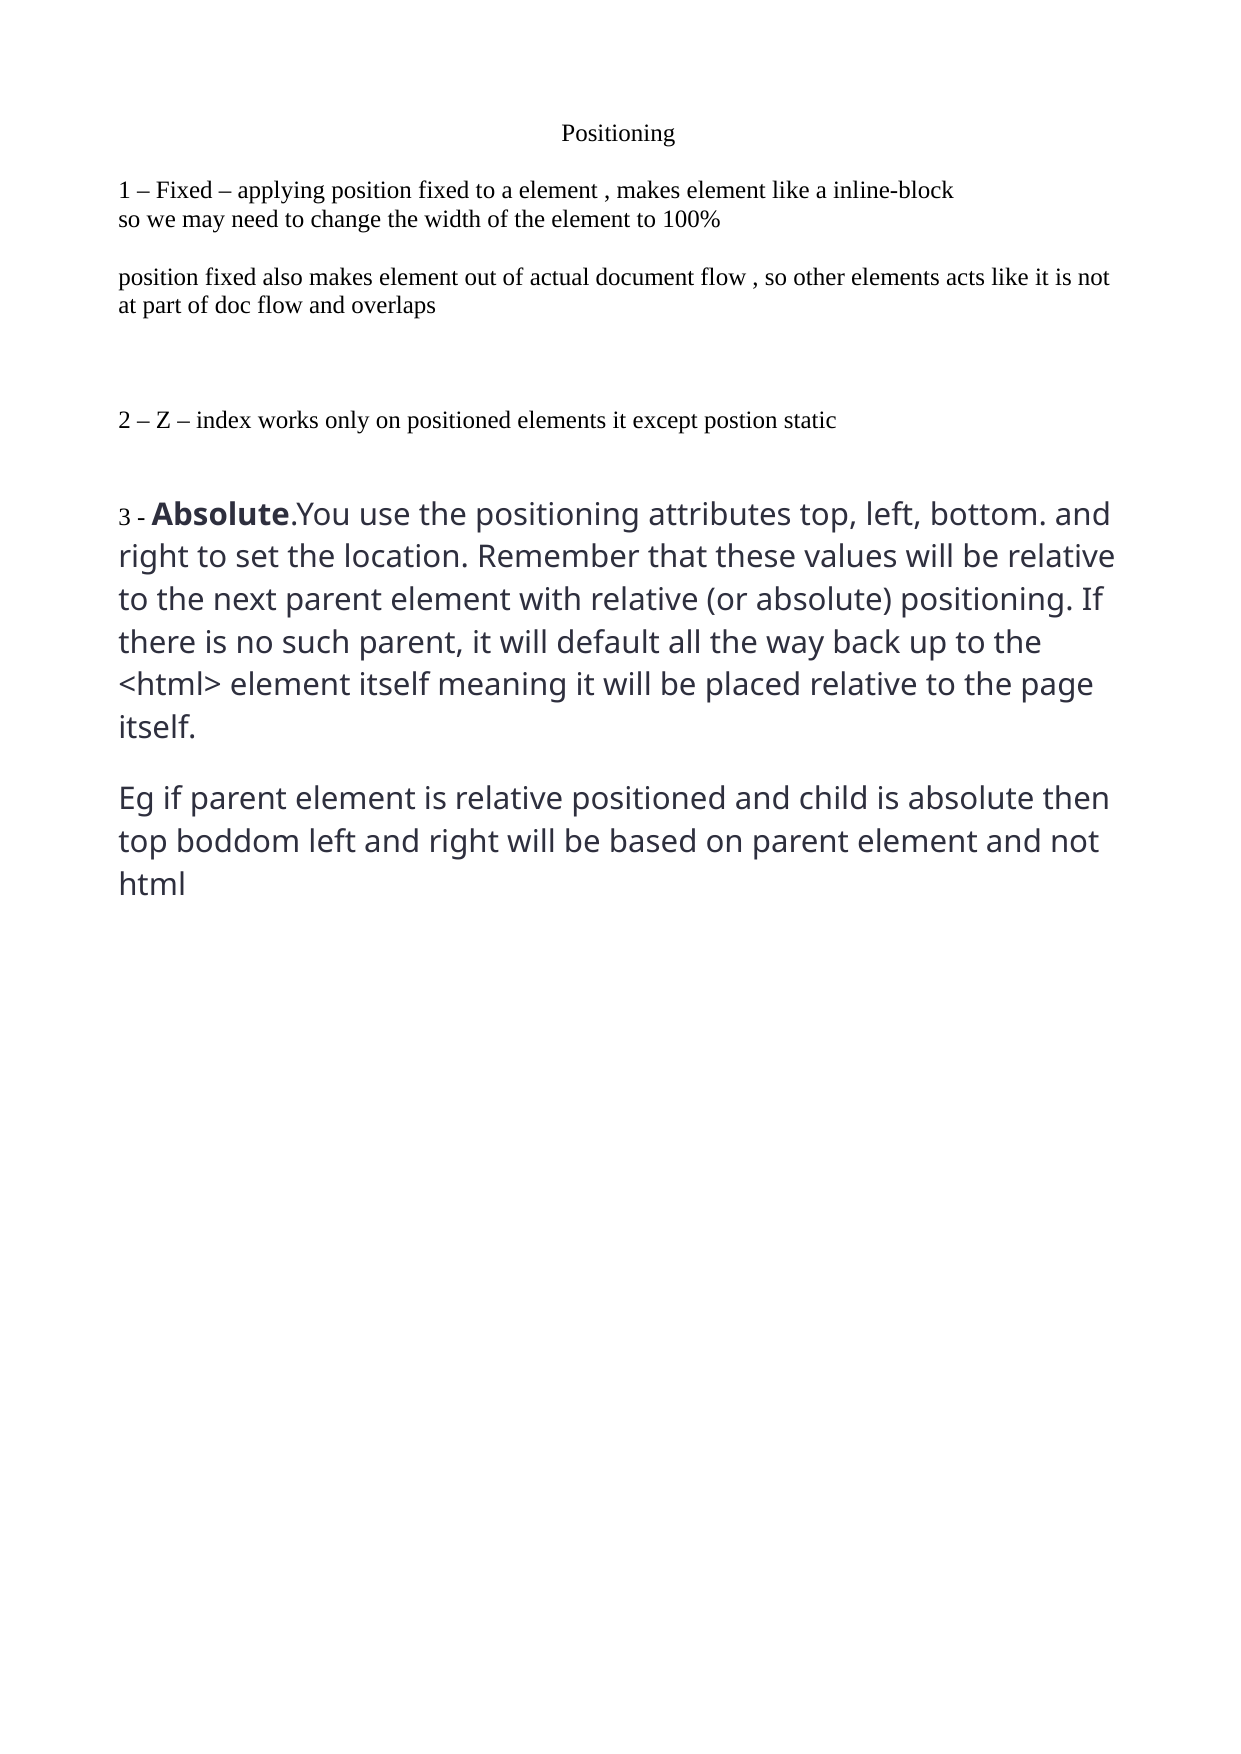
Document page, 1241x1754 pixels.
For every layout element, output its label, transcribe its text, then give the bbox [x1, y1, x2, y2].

text Eg if parent element is relative positioned and child is absolute then top boddom left and right will be based on parent element and not html [118, 776, 1122, 904]
text 3 - Absolute.You use the positioning attributes top, left, bottom. and right to set the location. Remember that these values will be relative to the next parent element with relative (or absolute) positioning. If there is no such parent, it will default all the way back up to the <html> element itself meaning it will be placed relative to the page itself. [118, 492, 1122, 747]
text so we may need to change the width of the element to 100% [118, 204, 1122, 233]
text 1 – Fixed – applying position fixed to a element , makes element like a inline-block [118, 176, 1122, 204]
text 2 – Z – index works only on positioned elements it except postion static [118, 406, 1122, 434]
text Positioning [118, 118, 1122, 147]
text position fixed also makes element out of actual document flow , so other elements acts like it is not at part of doc flow and overlaps [118, 262, 1122, 319]
